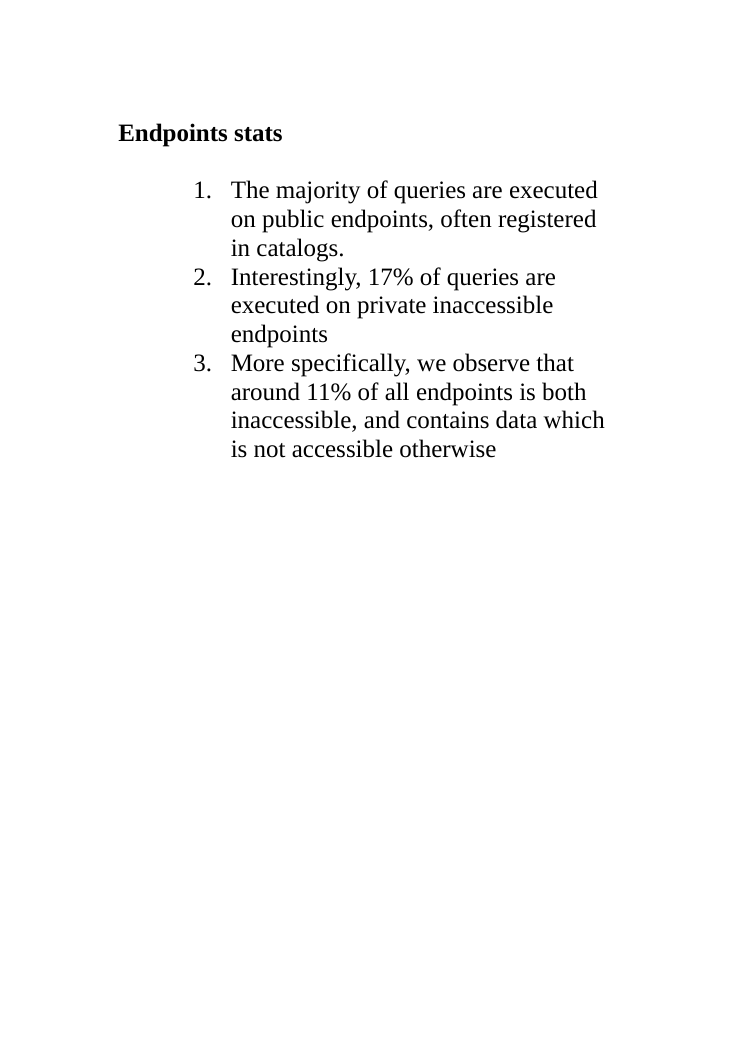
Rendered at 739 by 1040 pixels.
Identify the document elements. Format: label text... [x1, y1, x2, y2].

text Endpoints stats [118, 118, 620, 147]
list More specifically, we observe that around 11% of all endpoints is both inaccessible, and contains data which is not accessible otherwise [193, 348, 620, 463]
list Interestingly, 17% of queries are executed on private inaccessible endpoints [193, 262, 620, 348]
list The majority of queries are executed on public endpoints, often registered in catalogs. [193, 176, 620, 262]
